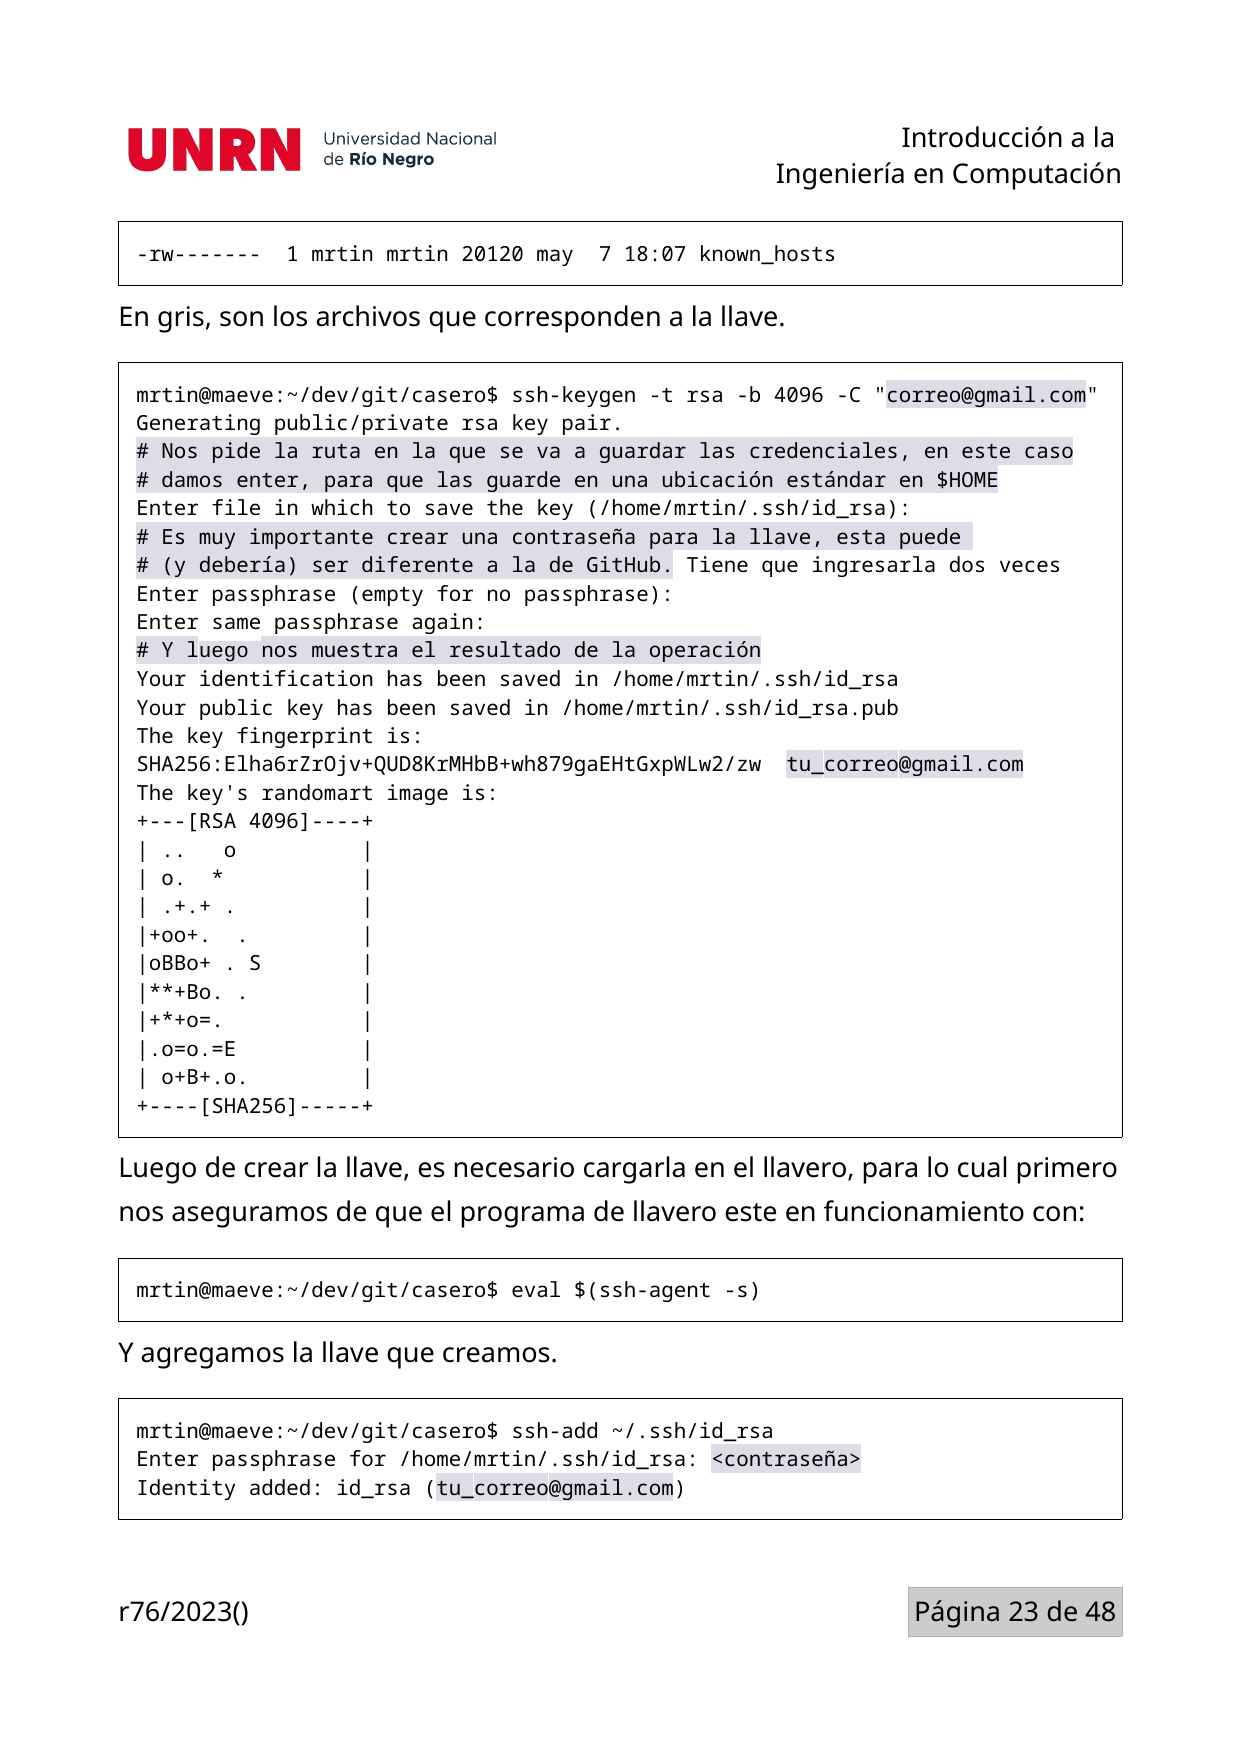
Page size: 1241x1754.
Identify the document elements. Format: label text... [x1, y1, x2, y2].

text Your public key has been saved in /home/mrtin/.ssh/id_rsa.pub [119, 675, 1122, 703]
text The key fingerprint is: [119, 703, 1122, 732]
text |+*+o=. | [119, 988, 1122, 1016]
text SHA256:Elha6rZrOjv+QUD8KrMHbB+wh879gaEHtGxpWLw2/zw tu_correo@gmail.com [119, 732, 1122, 760]
text Your identification has been saved in /home/mrtin/.ssh/id_rsa [119, 646, 1122, 675]
text | .+.+ . | [119, 874, 1122, 902]
text | o. * | [119, 845, 1122, 874]
text # Nos pide la ruta en la que se va a guardar las credenciales, en este caso # damos enter, para que las guarde en una ubicación estándar en $HOME [119, 419, 1122, 476]
text |+oo+. . | [119, 902, 1122, 931]
text -rw------- 1 mrtin mrtin 20120 may 7 18:07 known_hosts [119, 222, 1122, 285]
text |oBBo+ . S | [119, 931, 1122, 959]
text Enter passphrase for /home/mrtin/.ssh/id_rsa: <contraseña> [119, 1427, 1122, 1455]
text Identity added: id_rsa (tu_correo@gmail.com) [119, 1455, 1122, 1519]
text |**+Bo. . | [119, 959, 1122, 988]
text Luego de crear la llave, es necesario cargarla en el llavero, para lo cual primero nos aseguramos de que el programa de llavero este en funcionamiento con: [118, 1149, 1122, 1230]
text |.o=o.=E | [119, 1016, 1122, 1044]
text | .. o | [119, 817, 1122, 845]
text # Es muy importante crear una contraseña para la llave, esta puede # (y debería) ser diferente a la de GitHub. Tiene que ingresarla dos veces [119, 504, 1122, 561]
text # Y luego nos muestra el resultado de la operación [119, 618, 1122, 646]
text mrtin@maeve:~/dev/git/casero$ ssh-add ~/.ssh/id_rsa [119, 1399, 1122, 1427]
text +---[RSA 4096]----+ [119, 788, 1122, 817]
text En gris, son los archivos que corresponden a la llave. [118, 297, 1122, 334]
text +----[SHA256]-----+ [119, 1073, 1122, 1137]
text Enter file in which to save the key (/home/mrtin/.ssh/id_rsa): [119, 476, 1122, 504]
text Enter passphrase (empty for no passphrase): [119, 561, 1122, 589]
picture [118, 118, 505, 180]
text mrtin@maeve:~/dev/git/casero$ ssh-keygen -t rsa -b 4096 -C "correo@gmail.com" [119, 363, 1122, 390]
text Enter same passphrase again: [119, 589, 1122, 618]
text Generating public/private rsa key pair. [119, 390, 1122, 419]
text Y agregamos la llave que creamos. [118, 1333, 1122, 1370]
text The key's randomart image is: [119, 760, 1122, 788]
text | o+B+.o. | [119, 1044, 1122, 1073]
text mrtin@maeve:~/dev/git/casero$ eval $(ssh-agent -s) [119, 1259, 1122, 1321]
